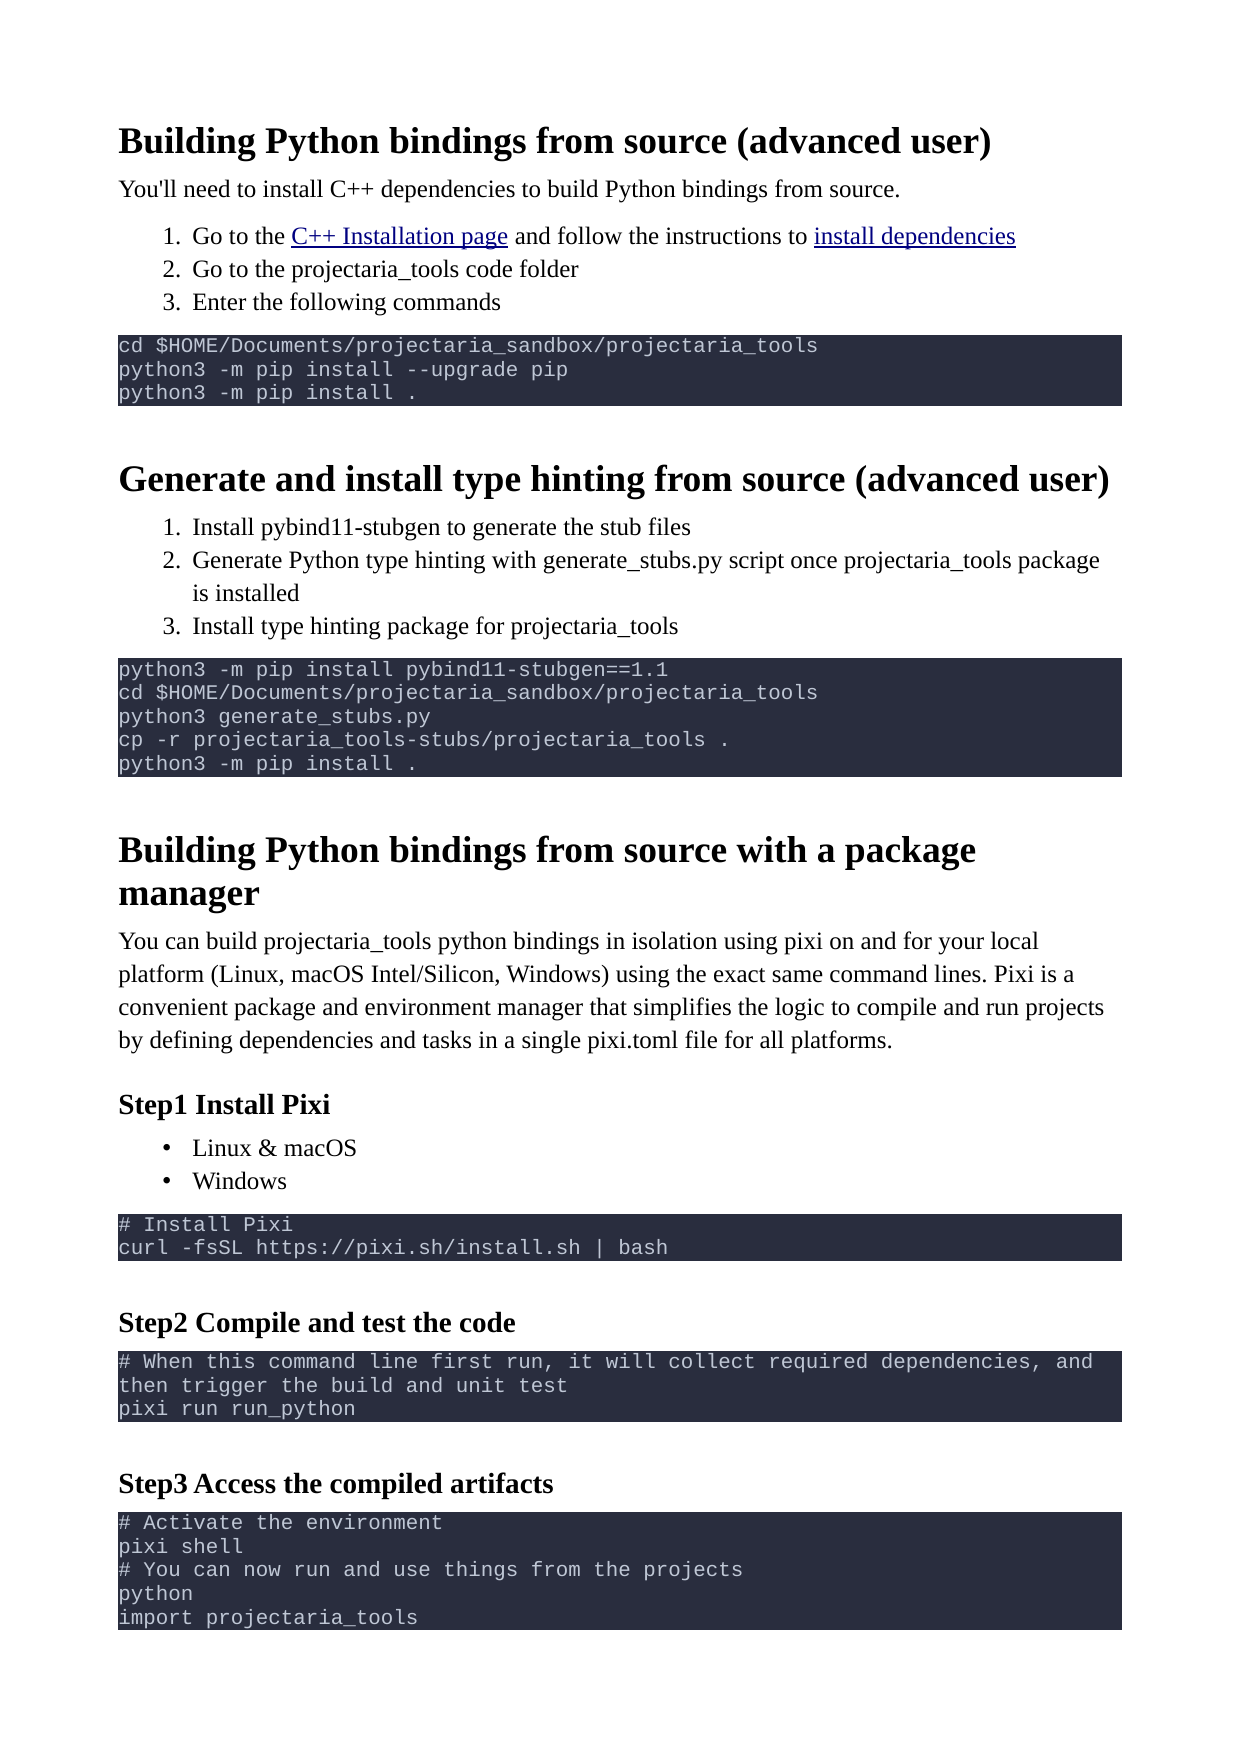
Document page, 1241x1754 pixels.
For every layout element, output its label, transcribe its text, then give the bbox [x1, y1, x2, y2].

text python3 -m pip install . [118, 382, 1122, 406]
text You can build projectaria_tools python bindings in isolation using pixi on and for your local platform (Linux, macOS Intel/Silicon, Windows) using the exact same command lines. Pixi is a convenient package and environment manager that simplifies the logic to compile and run projects by defining dependencies and tasks in a single pixi.toml file for all platforms. [118, 926, 1122, 1054]
text python [118, 1583, 1122, 1607]
subtitle Generate and install type hinting from source (advanced user) [118, 456, 1122, 499]
list Generate Python type hinting with generate_stubs.py script once projectaria_tools package is installed [162, 545, 1122, 607]
text python3 -m pip install pybind11-stubgen==1.1 [118, 658, 1122, 682]
list Install type hinting package for projectaria_tools [162, 611, 1122, 640]
text # Activate the environment [118, 1512, 1122, 1536]
text import projectaria_tools [118, 1607, 1122, 1630]
text # You can now run and use things from the projects [118, 1559, 1122, 1583]
subtitle Step1 Install Pixi [118, 1087, 1122, 1121]
text python3 -m pip install --upgrade pip [118, 359, 1122, 382]
text cp -r projectaria_tools-stubs/projectaria_tools . [118, 729, 1122, 753]
list Windows [162, 1166, 1122, 1195]
text curl -fsSL https://pixi.sh/install.sh | bash [118, 1237, 1122, 1261]
list Install pybind11-stubgen to generate the stub files [162, 512, 1122, 541]
text python3 -m pip install . [118, 753, 1122, 777]
list Go to the projectaria_tools code folder [162, 254, 1122, 283]
text cd $HOME/Documents/projectaria_sandbox/projectaria_tools [118, 335, 1122, 359]
text cd $HOME/Documents/projectaria_sandbox/projectaria_tools [118, 682, 1122, 706]
subtitle Step3 Access the compiled artifacts [118, 1466, 1122, 1500]
text pixi shell [118, 1536, 1122, 1559]
text You'll need to install C++ dependencies to build Python bindings from source. [118, 174, 1122, 202]
subtitle Building Python bindings from source (advanced user) [118, 118, 1122, 161]
list Linux & macOS [162, 1133, 1122, 1162]
text # Install Pixi [118, 1214, 1122, 1237]
subtitle Step2 Compile and test the code [118, 1305, 1122, 1339]
list Go to the C++ Installation page and follow the instructions to install dependencies [162, 221, 1122, 250]
list Enter the following commands [162, 287, 1122, 316]
text python3 generate_stubs.py [118, 706, 1122, 729]
text # When this command line first run, it will collect required dependencies, and then trigger the build and unit test [118, 1351, 1122, 1398]
subtitle Building Python bindings from source with a package manager [118, 827, 1122, 913]
text pixi run run_python [118, 1398, 1122, 1422]
